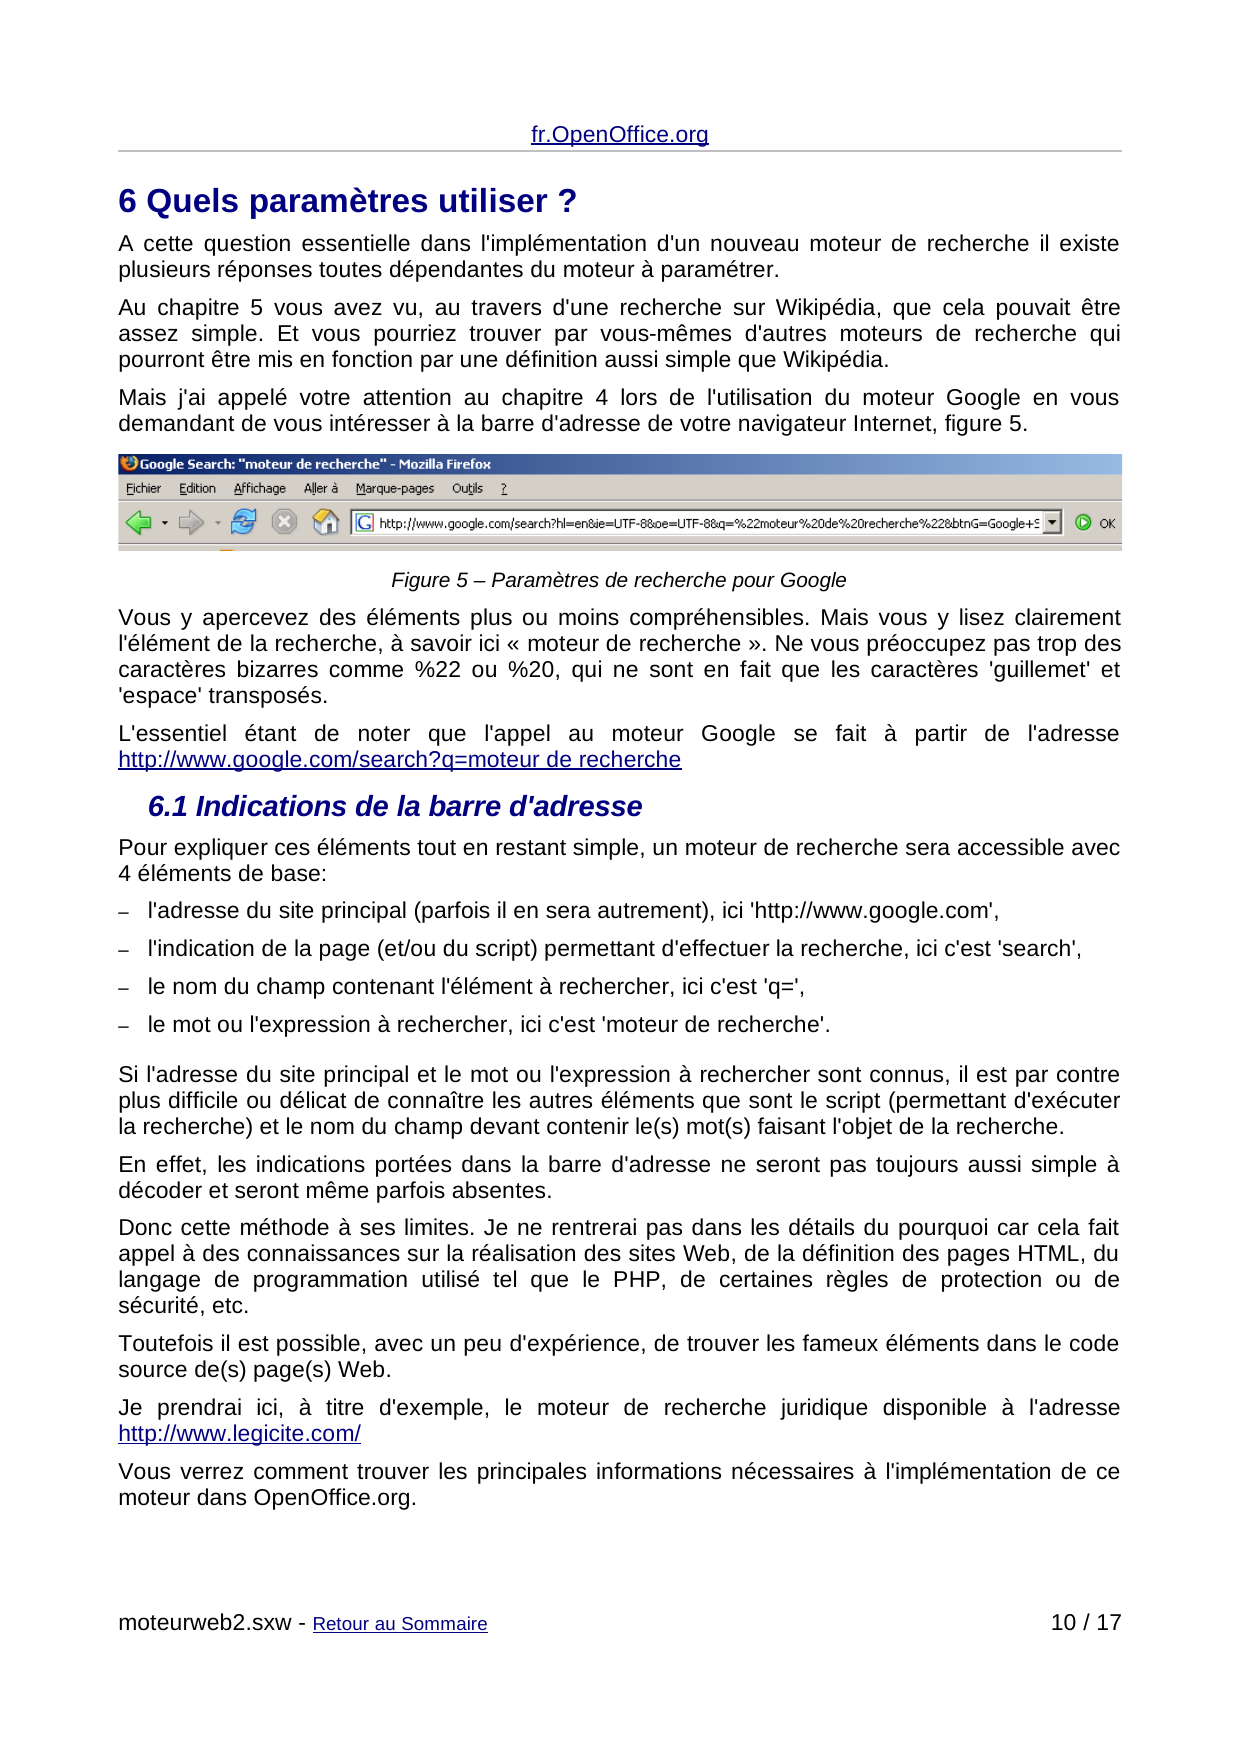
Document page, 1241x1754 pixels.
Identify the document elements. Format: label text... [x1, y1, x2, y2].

list l'adresse du site principal (parfois il en sera autrement), ici 'http://www.google.com', [118, 898, 1122, 924]
text Toutefois il est possible, avec un peu d'expérience, de trouver les fameux éléments dans le code source de(s) page(s) Web. [118, 1331, 1122, 1383]
subtitle Quels paramètres utiliser ? [118, 182, 1122, 219]
text Mais j'ai appelé votre attention au chapitre 4 lors de l'utilisation du moteur Google en vous demandant de vous intéresser à la barre d'adresse de votre navigateur Internet, figure 5. [118, 384, 1122, 437]
text Vous verrez comment trouver les principales informations nécessaires à l'implémentation de ce moteur dans OpenOffice.org. [118, 1458, 1122, 1511]
list le mot ou l'expression à rechercher, ici c'est 'moteur de recherche'. [118, 1011, 1122, 1037]
list le nom du champ contenant l'élément à rechercher, ici c'est 'q=', [118, 973, 1122, 999]
list l'indication de la page (et/ou du script) permettant d'effectuer la recherche, ici c'est 'search', [118, 936, 1122, 962]
text Vous y apercevez des éléments plus ou moins compréhensibles. Mais vous y lisez clairement l'élément de la recherche, à savoir ici « moteur de recherche ». Ne vous préoccupez pas trop des caractères bizarres comme %22 ou %20, qui ne sont en fait que les caractères 'guillemet' et 'espace' transposés. [118, 604, 1122, 708]
text En effet, les indications portées dans la barre d'adresse ne seront pas toujours aussi simple à décoder et seront même parfois absentes. [118, 1151, 1122, 1203]
text Au chapitre 5 vous avez vu, au travers d'une recherche sur Wikipédia, que cela pouvait être assez simple. Et vous pourriez trouver par vous-mêmes d'autres moteurs de recherche qui pourront être mis en fonction par une définition aussi simple que Wikipédia. [118, 295, 1122, 373]
text Donc cette méthode à ses limites. Je ne rentrerai pas dans les détails du pourquoi car cela fait appel à des connaissances sur la réalisation des sites Web, de la définition des pages HTML, du langage de programmation utilisé tel que le PHP, de certaines règles de protection ou de sécurité, etc. [118, 1215, 1122, 1319]
text Si l'adresse du site principal et le mot ou l'expression à rechercher sont connus, il est par contre plus difficile ou délicat de connaître les autres éléments que sont le script (permettant d'exécuter la recherche) et le nom du champ devant contenir le(s) mot(s) faisant l'objet de la recherche. [118, 1061, 1122, 1139]
subtitle Indications de la barre d'adresse [148, 790, 1122, 822]
picture [118, 454, 1123, 551]
text [118, 449, 1122, 454]
text Je prendrai ici, à titre d'exemple, le moteur de recherche juridique disponible à l'adresse http://www.legicite.com/ [118, 1394, 1122, 1447]
text L'essentiel étant de noter que l'appel au moteur Google se fait à partir de l'adresse http://www.google.com/search?q=moteur de recherche [118, 720, 1122, 772]
text Pour expliquer ces éléments tout en restant simple, un moteur de recherche sera accessible avec 4 éléments de base: [118, 834, 1122, 886]
text A cette question essentielle dans l'implémentation d'un nouveau moteur de recherche il existe plusieurs réponses toutes dépendantes du moteur à paramétrer. [118, 231, 1122, 283]
text Figure 5 – Paramètres de recherche pour Google [118, 551, 1122, 592]
